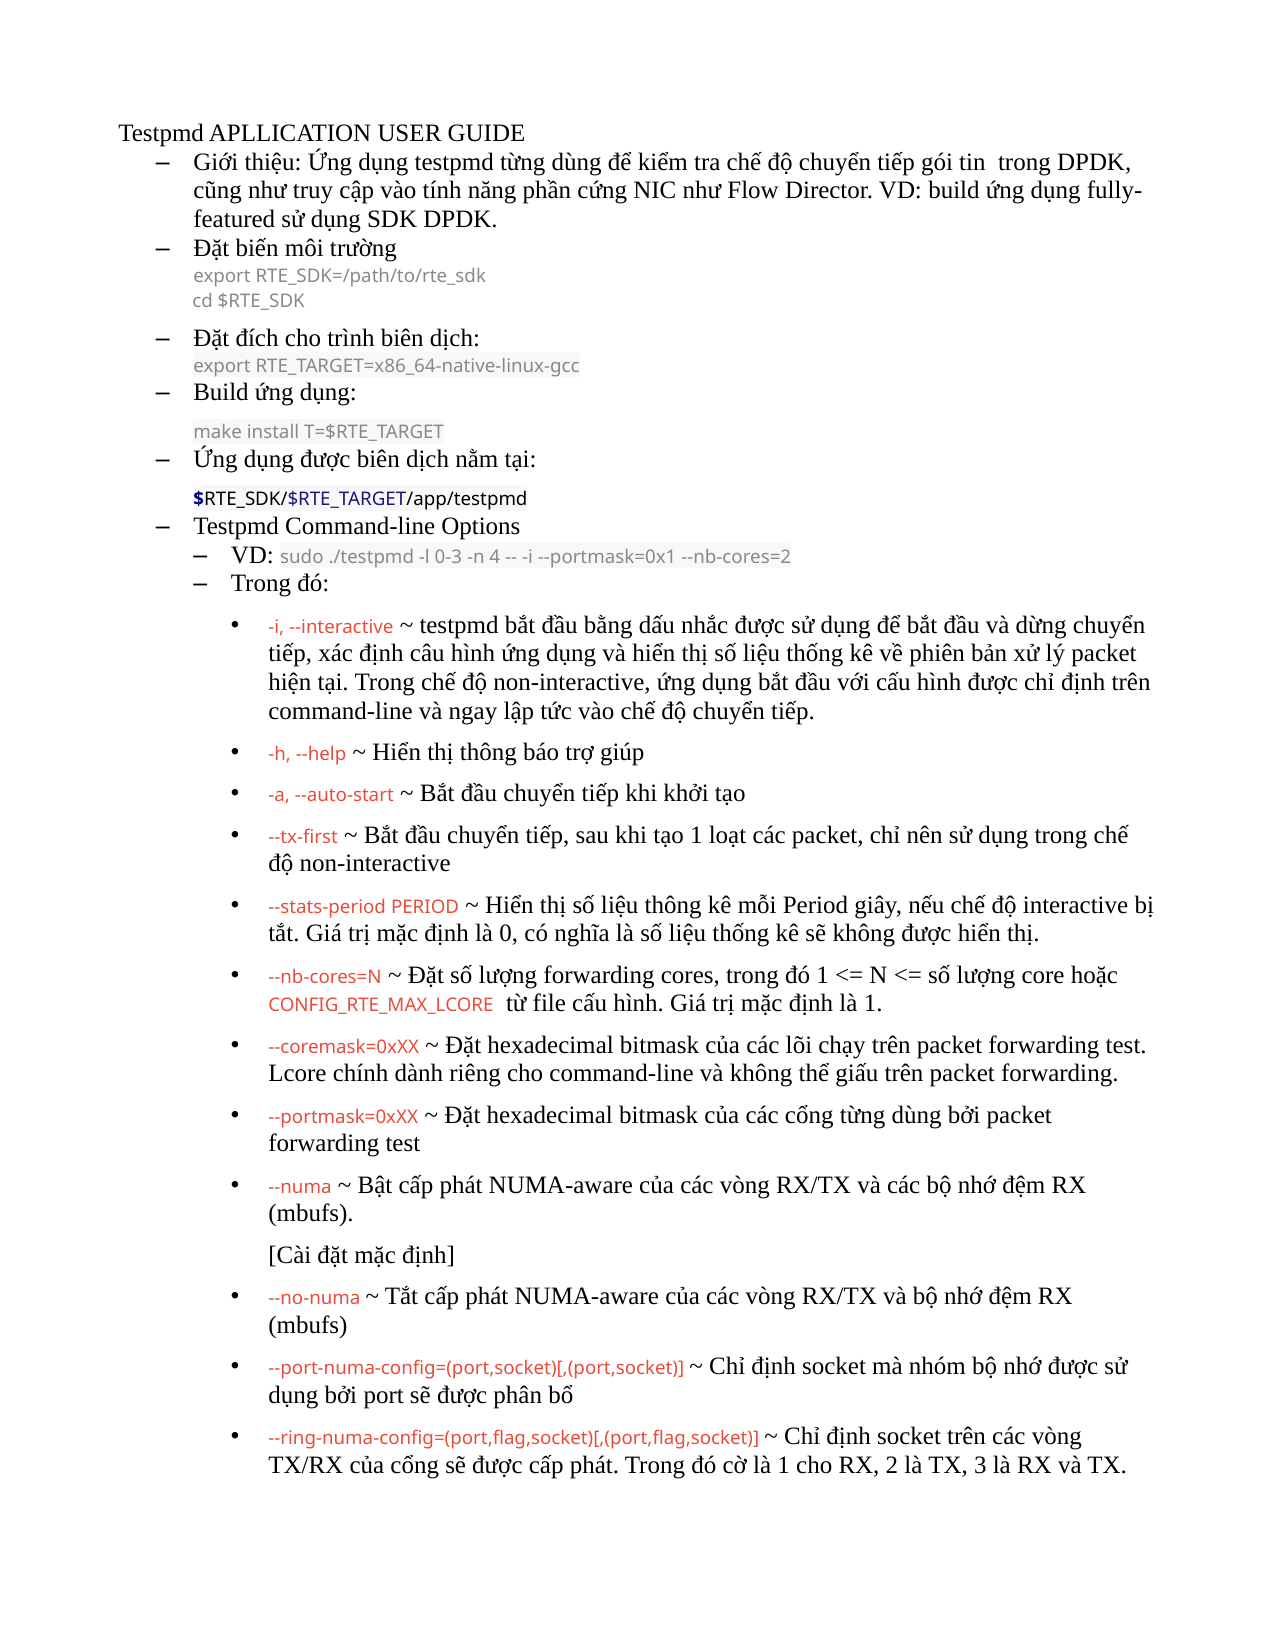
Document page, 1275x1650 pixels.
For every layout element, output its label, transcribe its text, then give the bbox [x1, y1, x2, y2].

list Ứng dụng được biên dịch nằm tại: [156, 444, 1157, 473]
text cd $RTE_SDK [118, 287, 1157, 313]
list --port-numa-config=(port,socket)[,(port,socket)] ~ Chỉ định socket mà nhóm bộ nhớ được sử dụng bởi port sẽ được phân bổ [231, 1351, 1157, 1408]
list export RTE_SDK=/path/to/rte_sdk [156, 262, 1157, 287]
list -i, --interactive ~ testpmd bắt đầu bằng dấu nhắc được sử dụng để bắt đầu và dừng chuyển tiếp, xác định câu hình ứng dụng và hiển thị số liệu thống kê về phiên bản xử lý packet hiện tại. Trong chế độ non-interactive, ứng dụng bắt đầu với cấu hình được chỉ định trên command-line và ngay lập tức vào chế độ chuyển tiếp. [231, 610, 1157, 725]
list Build ứng dụng: [156, 377, 1157, 406]
list export RTE_TARGET=x86_64-native-linux-gcc [156, 352, 1157, 377]
list -h, --help ~ Hiển thị thông báo trợ giúp [231, 737, 1157, 766]
list VD: sudo ./testpmd -l 0-3 -n 4 -- -i --portmask=0x1 --nb-cores=2 [193, 540, 1157, 568]
text Testpmd APLLICATION USER GUIDE [118, 118, 1157, 147]
list --stats-period PERIOD ~ Hiển thị số liệu thông kê mỗi Period giây, nếu chế độ interactive bị tắt. Giá trị mặc định là 0, có nghĩa là số liệu thống kê sẽ không được hiển thị. [231, 890, 1157, 947]
list $RTE_SDK/$RTE_TARGET/app/testpmd [156, 485, 1157, 511]
list --ring-numa-config=(port,flag,socket)[,(port,flag,socket)] ~ Chỉ định socket trên các vòng TX/RX của cổng sẽ được cấp phát. Trong đó cờ là 1 cho RX, 2 là TX, 3 là RX và TX. [231, 1421, 1157, 1478]
list make install T=$RTE_TARGET [156, 419, 1157, 444]
list Đặt đích cho trình biên dịch: [156, 323, 1157, 352]
list [Cài đặt mặc định] [231, 1240, 1157, 1268]
list --no-numa ~ Tắt cấp phát NUMA-aware của các vòng RX/TX và bộ nhớ đệm RX (mbufs) [231, 1281, 1157, 1338]
list --tx-first ~ Bắt đầu chuyển tiếp, sau khi tạo 1 loạt các packet, chỉ nên sử dụng trong chế độ non-interactive [231, 820, 1157, 877]
list Testpmd Command-line Options [156, 511, 1157, 540]
list --nb-cores=N ~ Đặt số lượng forwarding cores, trong đó 1 <= N <= số lượng core hoặc CONFIG_RTE_MAX_LCORE từ file cấu hình. Giá trị mặc định là 1. [231, 960, 1157, 1017]
list Giới thiệu: Ứng dụng testpmd từng dùng để kiểm tra chế độ chuyển tiếp gói tin trong DPDK, cũng như truy cập vào tính năng phần cứng NIC như Flow Director. VD: build ứng dụng fully-featured sử dụng SDK DPDK. [156, 147, 1157, 233]
list Đặt biến môi trường [156, 233, 1157, 262]
list --portmask=0xXX ~ Đặt hexadecimal bitmask của các cổng từng dùng bởi packet forwarding test [231, 1100, 1157, 1157]
list --numa ~ Bật cấp phát NUMA-aware của các vòng RX/TX và các bộ nhớ đệm RX (mbufs). [231, 1170, 1157, 1227]
list --coremask=0xXX ~ Đặt hexadecimal bitmask của các lõi chạy trên packet forwarding test. Lcore chính dành riêng cho command-line và không thể giấu trên packet forwarding. [231, 1030, 1157, 1087]
list Trong đó: [193, 568, 1157, 597]
list -a, --auto-start ~ Bắt đầu chuyển tiếp khi khởi tạo [231, 778, 1157, 807]
